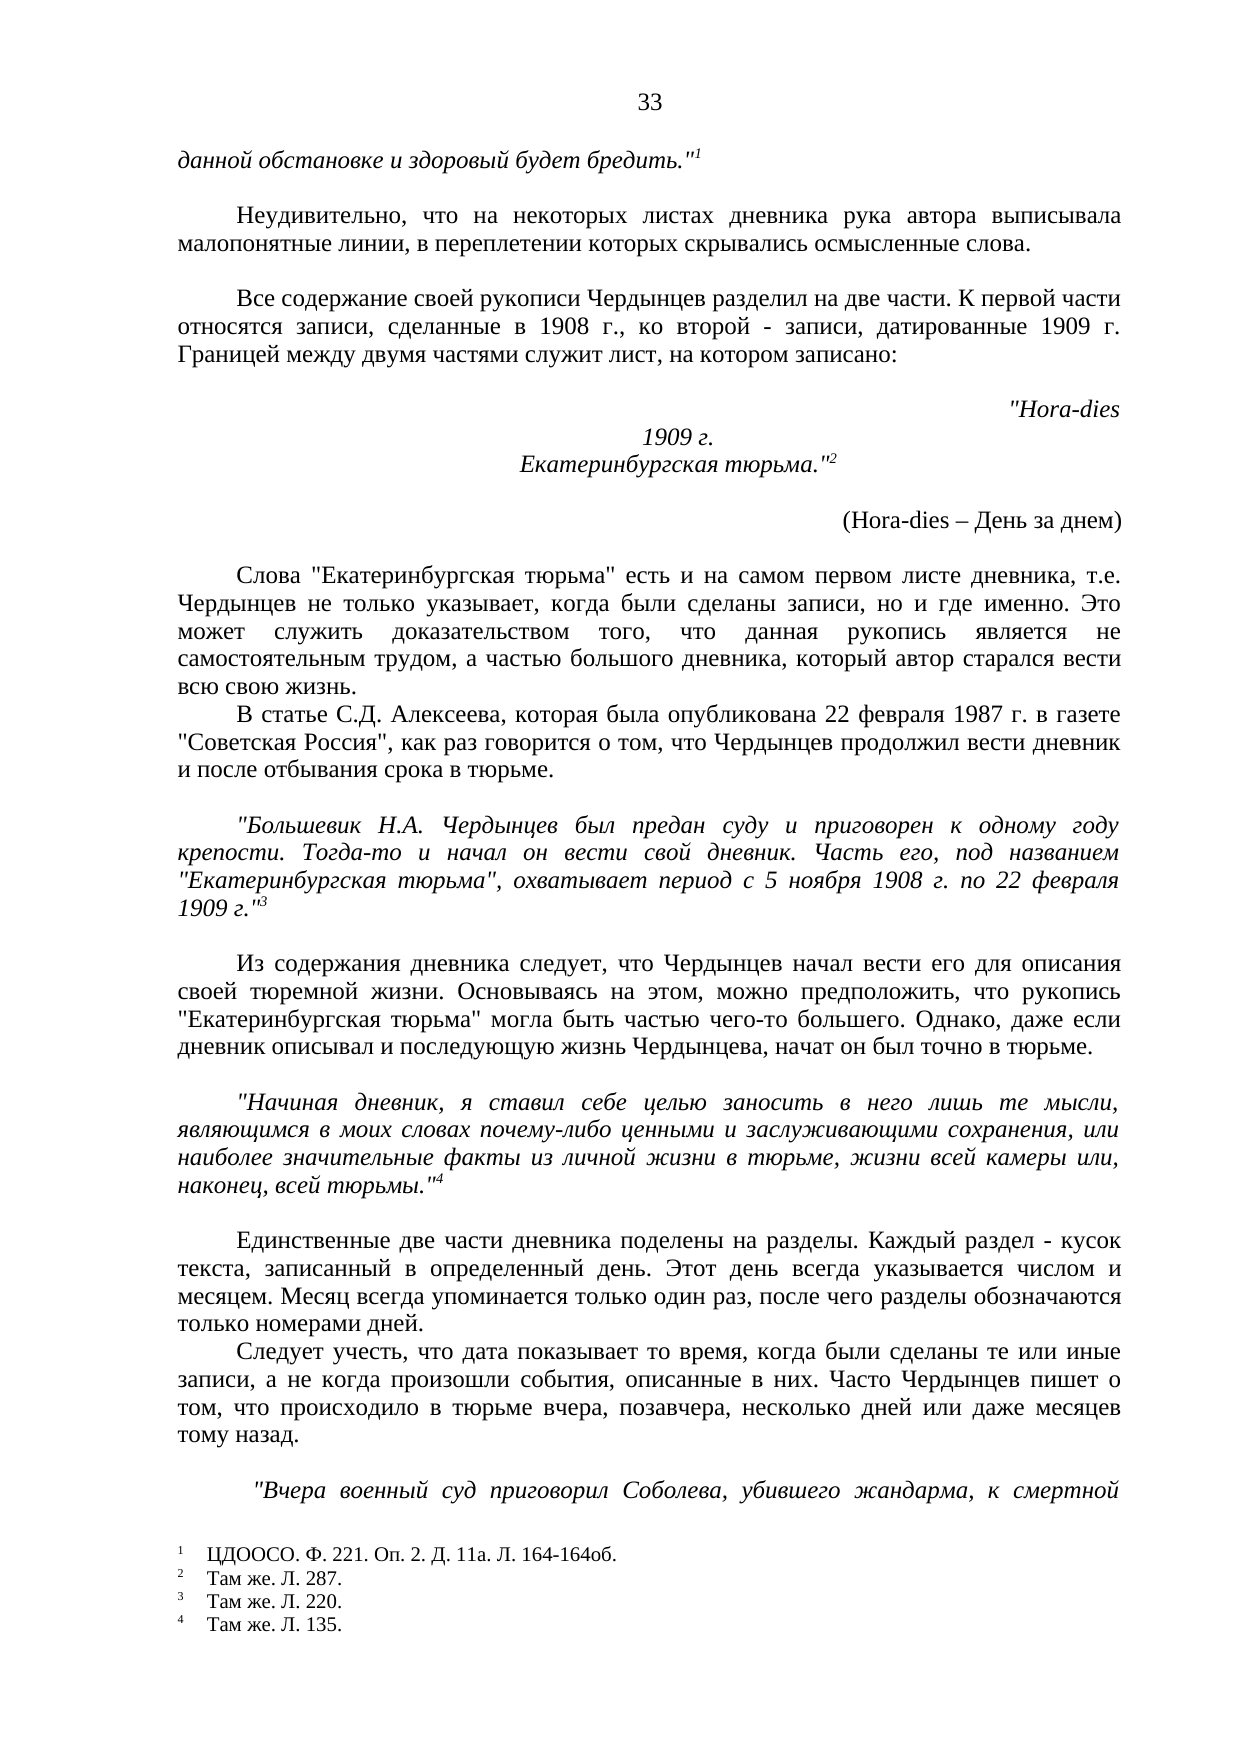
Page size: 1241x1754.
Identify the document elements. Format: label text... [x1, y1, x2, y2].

text Там же. Л. 287. [177, 1566, 1122, 1589]
text Неудивительно, что на некоторых листах дневника рука автора выписывала малопонятные линии, в переплетении которых скрывались осмысленные слова. [177, 201, 1122, 257]
text Там же. Л. 135. [177, 1613, 1122, 1636]
text 1909 г. [177, 423, 1122, 451]
text Слова "Екатеринбургская тюрьма" есть и на самом первом листе дневника, т.е. Чердынцев не только указывает, когда были сделаны записи, но и где именно. Это может служить доказательством того, что данная рукопись является не самостоятельным трудом, а частью большого дневника, который автор старался вести всю свою жизнь. [177, 561, 1122, 700]
text Следует учесть, что дата показывает то время, когда были сделаны те или иные записи, а не когда произошли события, описанные в них. Часто Чердынцев пишет о том, что происходило в тюрьме вчера, позавчера, несколько дней или даже месяцев тому назад. [177, 1337, 1122, 1448]
text Из содержания дневника следует, что Чердынцев начал вести его для описания своей тюремной жизни. Основываясь на этом, можно предположить, что рукопись "Екатеринбургская тюрьма" могла быть частью чего-то большего. Однако, даже если дневник описывал и последующую жизнь Чердынцева, начат он был точно в тюрьме. [177, 949, 1122, 1060]
text ЦДООСО. Ф. 221. Оп. 2. Д. 11а. Л. 164-164об. [177, 1543, 1122, 1566]
text Там же. Л. 220. [177, 1589, 1122, 1613]
text В статье С.Д. Алексеева, которая была опубликована 22 февраля 1987 г. в газете "Советская Россия", как раз говорится о том, что Чердынцев продолжил вести дневник и после отбывания срока в тюрьме. [177, 700, 1122, 783]
text данной обстановке и здоровый будет бредить." [177, 146, 1122, 173]
text "Начиная дневник, я ставил себе целью заносить в него лишь те мысли, являющимся в моих словах почему-либо ценными и заслуживающими сохранения, или наиболее значительные факты из личной жизни в тюрьме, жизни всей камеры или, наконец, всей тюрьмы." [177, 1088, 1122, 1199]
text Все содержание своей рукописи Чердынцев разделил на две части. К первой части относятся записи, сделанные в 1908 г., ко второй - записи, датированные 1909 г. Границей между двумя частями служит лист, на котором записано: [177, 284, 1122, 367]
text Единственные две части дневника поделены на разделы. Каждый раздел - кусок текста, записанный в определенный день. Этот день всегда указывается числом и месяцем. Месяц всегда упоминается только один раз, после чего разделы обозначаются только номерами дней. [177, 1226, 1122, 1337]
text Екатеринбургская тюрьма." [177, 451, 1122, 478]
text "Вчера военный суд приговорил Соболева, убившего жандарма, к смертной [177, 1476, 1122, 1503]
text (Hora-dies – День за днем) [177, 506, 1122, 534]
text "Hora-dies [177, 395, 1122, 423]
text "Большевик Н.А. Чердынцев был предан суду и приговорен к одному году крепости. Тогда-то и начал он вести свой дневник. Часть его, под названием "Екатеринбургская тюрьма", охватывает период с 5 ноября 1908 г. по 22 февраля 1909 г." [177, 811, 1122, 922]
